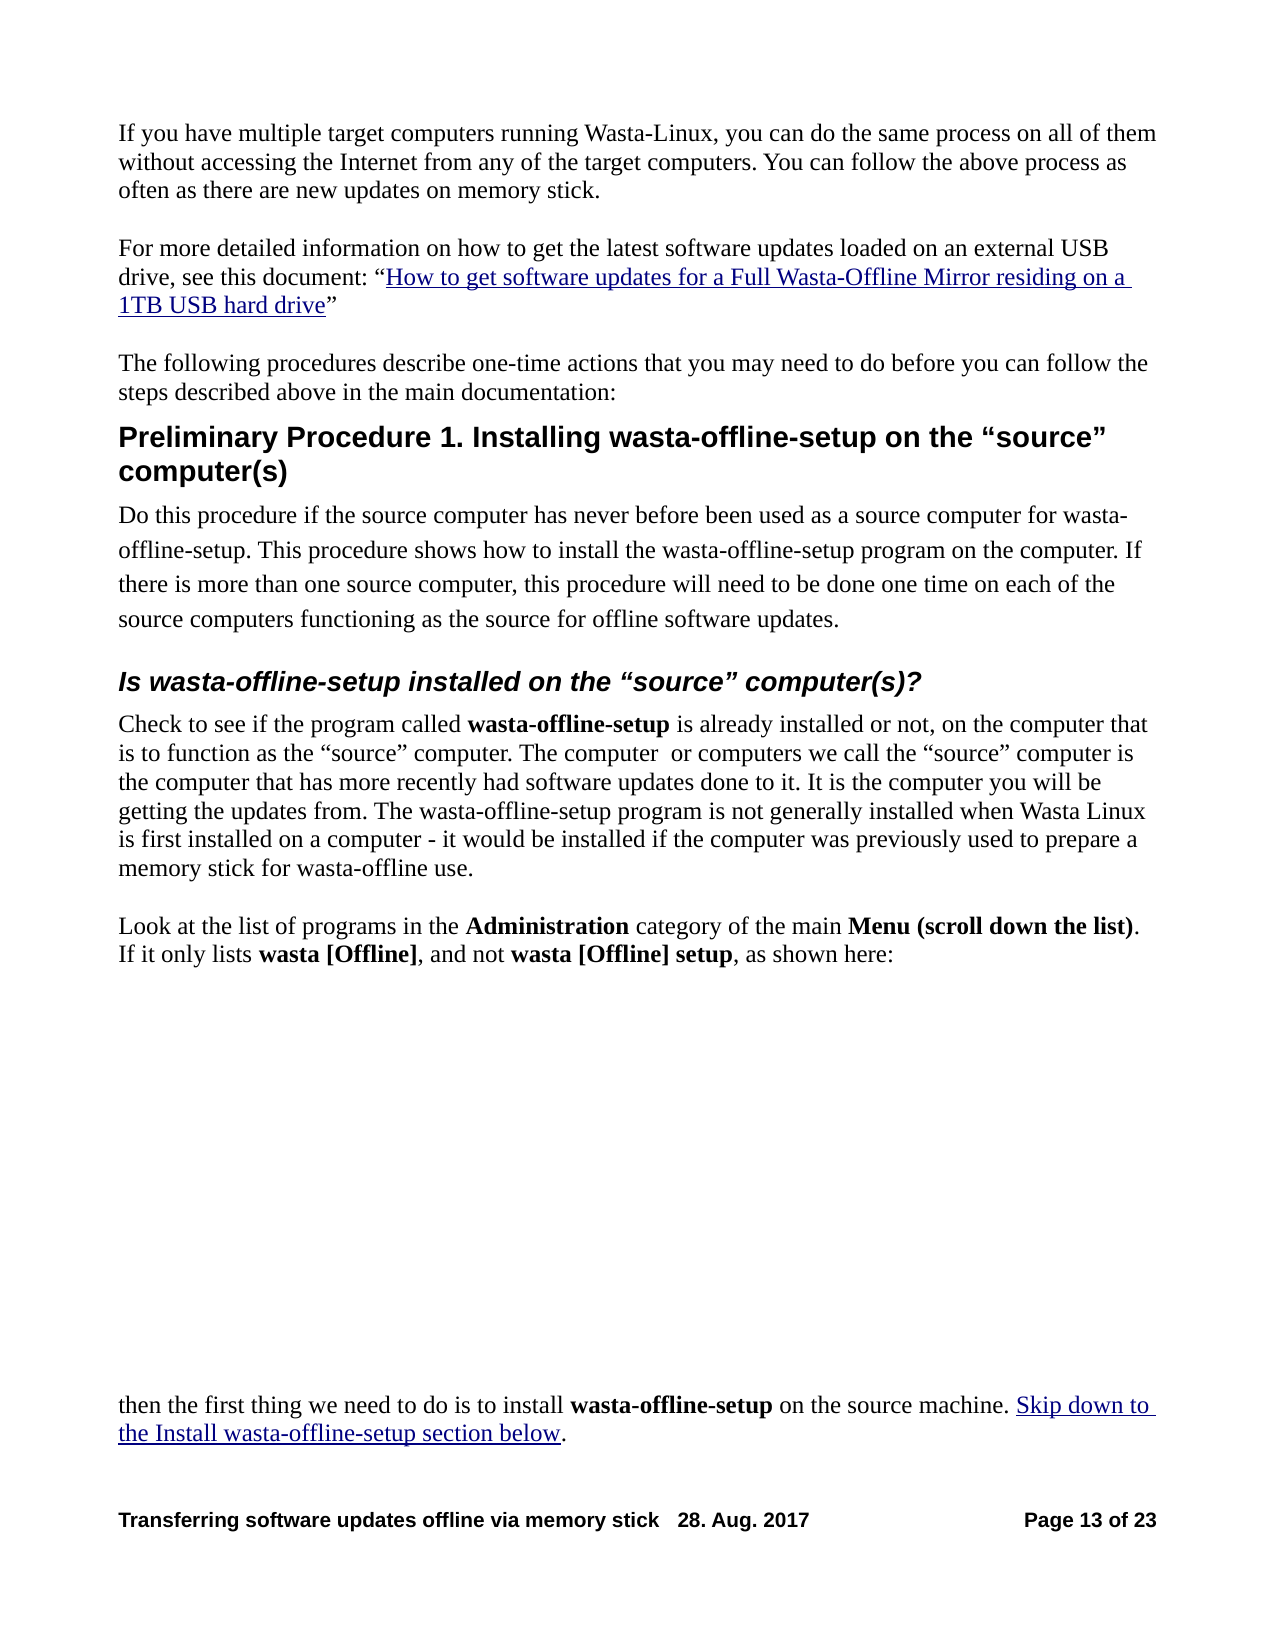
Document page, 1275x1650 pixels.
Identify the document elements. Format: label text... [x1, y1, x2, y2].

text then the first thing we need to do is to install wasta-offline-setup on the source machine. Skip down to the Install wasta-offline-setup section below. [118, 1390, 1157, 1447]
text Look at the list of programs in the Administration category of the main Menu (scroll down the list). If it only lists wasta [Offline], and not wasta [Offline] setup, as shown here: [118, 911, 1157, 968]
text For more detailed information on how to get the latest software updates loaded on an external USB drive, see this document: “How to get software updates for a Full Wasta-Offline Mirror residing on a 1TB USB hard drive” [118, 233, 1157, 319]
text The following procedures describe one-time actions that you may need to do before you can follow the steps described above in the main documentation: [118, 348, 1157, 406]
text Check to see if the program called wasta-offline-setup is already installed or not, on the computer that is to function as the “source” computer. The computer or computers we call the “source” computer is the computer that has more recently had software updates done to it. It is the computer you will be getting the updates from. The wasta-offline-setup program is not generally installed when Wasta Linux is first installed on a computer - it would be installed if the computer was previously used to prepare a memory stick for wasta-offline use. [118, 709, 1157, 882]
subtitle Is wasta-offline-setup installed on the “source” computer(s)? [118, 665, 1157, 697]
text If you have multiple target computers running Wasta-Linux, you can do the same process on all of them without accessing the Internet from any of the target computers. You can follow the above process as often as there are new updates on memory stick. [118, 118, 1157, 204]
subtitle Preliminary Procedure 1. Installing wasta-offline-setup on the “source” computer(s) [118, 420, 1157, 488]
text Do this procedure if the source computer has never before been used as a source computer for wasta-offline-setup. This procedure shows how to install the wasta-offline-setup program on the computer. If there is more than one source computer, this procedure will need to be done one time on each of the source computers functioning as the source for offline software updates. [118, 500, 1157, 632]
